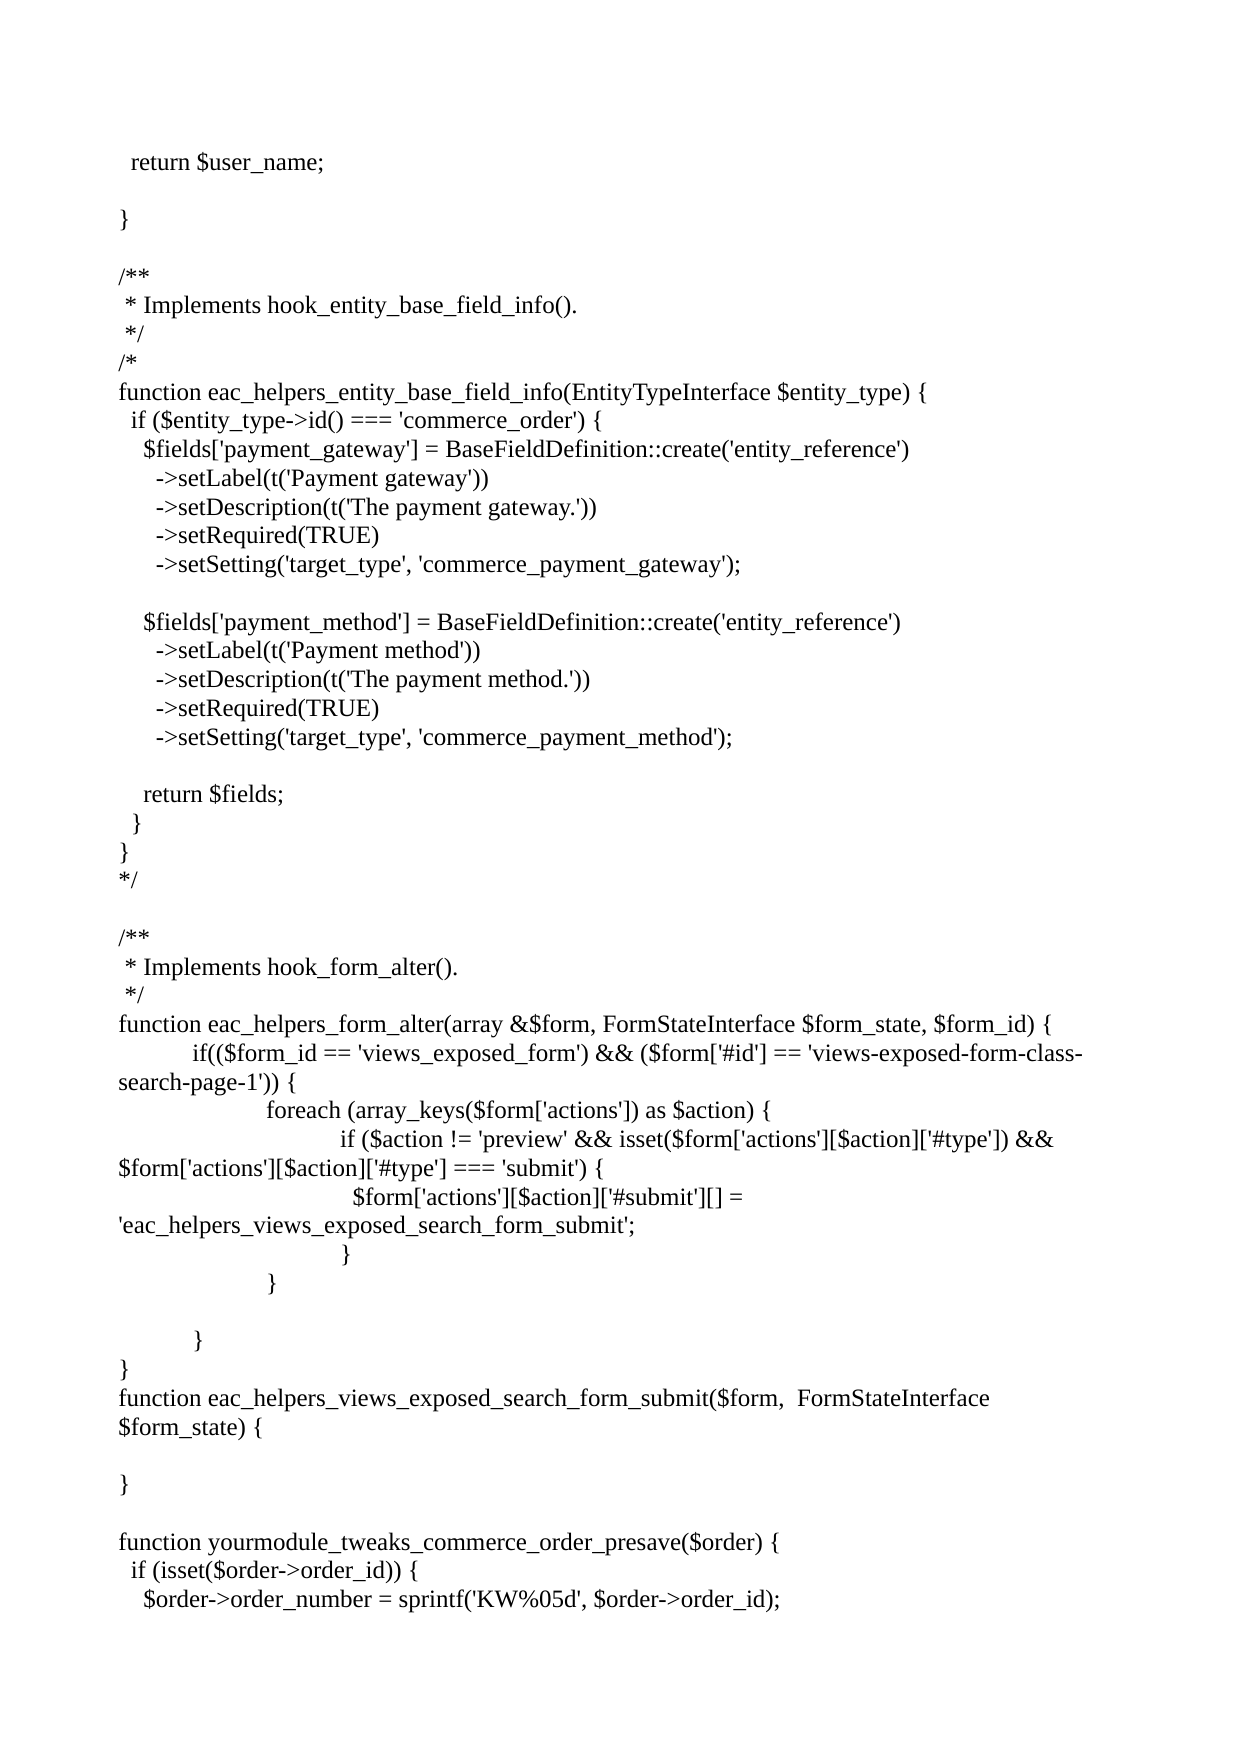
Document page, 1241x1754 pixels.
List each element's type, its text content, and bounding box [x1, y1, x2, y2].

text ->setLabel(t('Payment method')) [118, 636, 1122, 664]
text */ [118, 866, 1122, 894]
text $form['actions'][$action]['#submit'][] = 'eac_helpers_views_exposed_search_form_submit'; [118, 1182, 1122, 1239]
text } [118, 1268, 1122, 1297]
text ->setRequired(TRUE) [118, 693, 1122, 722]
text /** [118, 923, 1122, 952]
text return $user_name; [118, 147, 1122, 176]
text function yourmodule_tweaks_commerce_order_presave($order) { [118, 1527, 1122, 1556]
text $fields['payment_gateway'] = BaseFieldDefinition::create('entity_reference') [118, 434, 1122, 463]
text foreach (array_keys($form['actions']) as $action) { [118, 1096, 1122, 1124]
text /** [118, 262, 1122, 291]
text ->setSetting('target_type', 'commerce_payment_method'); [118, 722, 1122, 751]
text * Implements hook_form_alter(). [118, 952, 1122, 981]
text } [118, 204, 1122, 233]
text * Implements hook_entity_base_field_info(). [118, 291, 1122, 319]
text */ [118, 319, 1122, 348]
text ->setLabel(t('Payment gateway')) [118, 463, 1122, 492]
text } [118, 808, 1122, 837]
text ->setSetting('target_type', 'commerce_payment_gateway'); [118, 549, 1122, 578]
text ->setDescription(t('The payment method.')) [118, 664, 1122, 693]
text if(($form_id == 'views_exposed_form') && ($form['#id'] == 'views-exposed-form-class-search-page-1')) { [118, 1038, 1122, 1096]
text ->setDescription(t('The payment gateway.')) [118, 492, 1122, 521]
text function eac_helpers_form_alter(array &$form, FormStateInterface $form_state, $form_id) { [118, 1009, 1122, 1038]
text } [118, 1469, 1122, 1498]
text */ [118, 981, 1122, 1009]
text } [118, 837, 1122, 866]
text if (isset($order->order_id)) { [118, 1556, 1122, 1584]
text $order->order_number = sprintf('KW%05d', $order->order_id); [118, 1584, 1122, 1613]
text } [118, 1354, 1122, 1383]
text if ($action != 'preview' && isset($form['actions'][$action]['#type']) && $form['actions'][$action]['#type'] === 'submit') { [118, 1124, 1122, 1182]
text } [118, 1239, 1122, 1268]
text return $fields; [118, 779, 1122, 808]
text $fields['payment_method'] = BaseFieldDefinition::create('entity_reference') [118, 607, 1122, 636]
text ->setRequired(TRUE) [118, 521, 1122, 549]
text } [118, 1326, 1122, 1354]
text if ($entity_type->id() === 'commerce_order') { [118, 406, 1122, 434]
text /* [118, 348, 1122, 377]
text function eac_helpers_entity_base_field_info(EntityTypeInterface $entity_type) { [118, 377, 1122, 406]
text function eac_helpers_views_exposed_search_form_submit($form, FormStateInterface $form_state) { [118, 1383, 1122, 1441]
